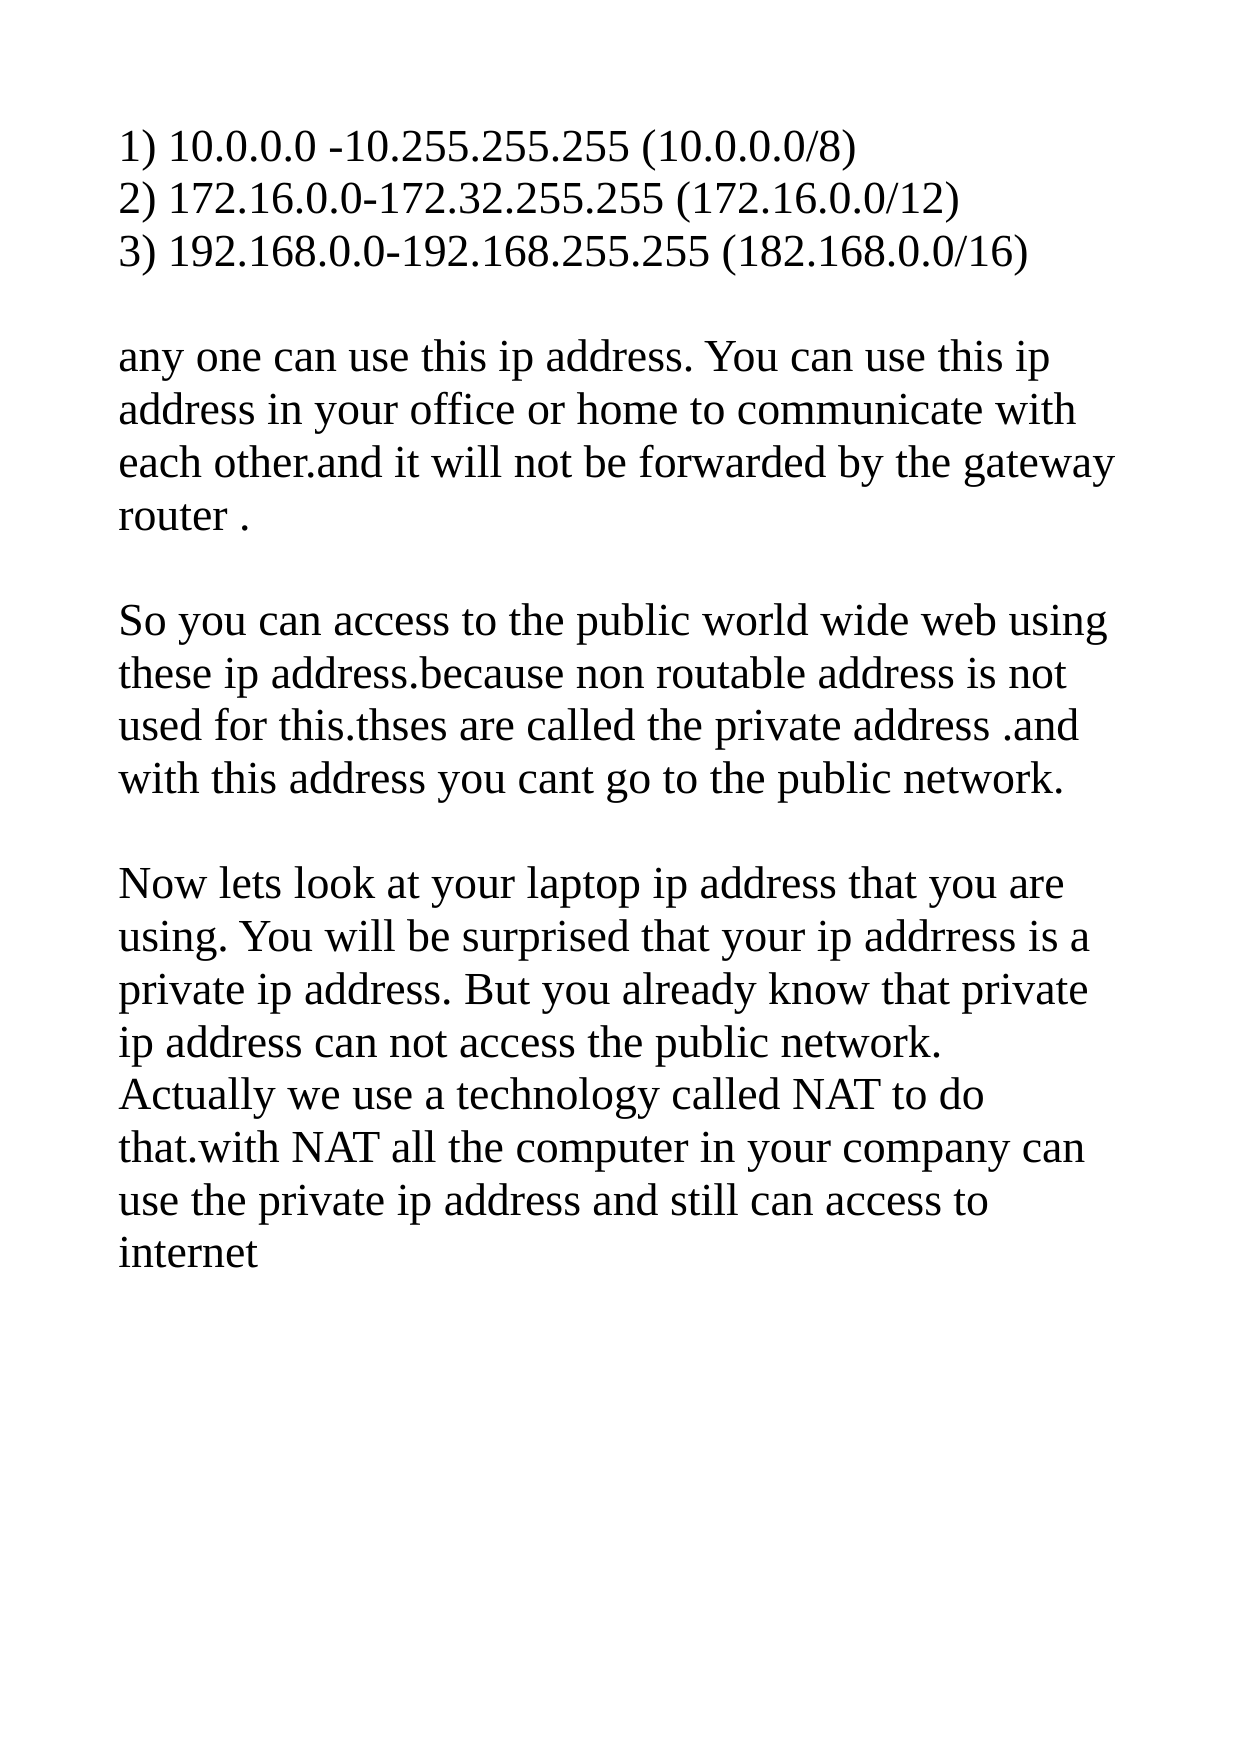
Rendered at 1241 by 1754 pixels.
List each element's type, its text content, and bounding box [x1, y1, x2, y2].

text any one can use this ip address. You can use this ip address in your office or home to communicate with each other.and it will not be forwarded by the gateway router . [118, 329, 1122, 540]
text So you can access to the public world wide web using these ip address.because non routable address is not used for this.thses are called the private address .and with this address you cant go to the public network. [118, 592, 1122, 803]
text 1) 10.0.0.0 -10.255.255.255 (10.0.0.0/8) [118, 118, 1122, 171]
text 3) 192.168.0.0-192.168.255.255 (182.168.0.0/16) [118, 223, 1122, 276]
text Now lets look at your laptop ip address that you are using. You will be surprised that your ip addrress is a private ip address. But you already know that private ip address can not access the public network. [118, 856, 1122, 1067]
text 2) 172.16.0.0-172.32.255.255 (172.16.0.0/12) [118, 171, 1122, 223]
text Actually we use a technology called NAT to do that.with NAT all the computer in your company can use the private ip address and still can access to internet [118, 1067, 1122, 1278]
